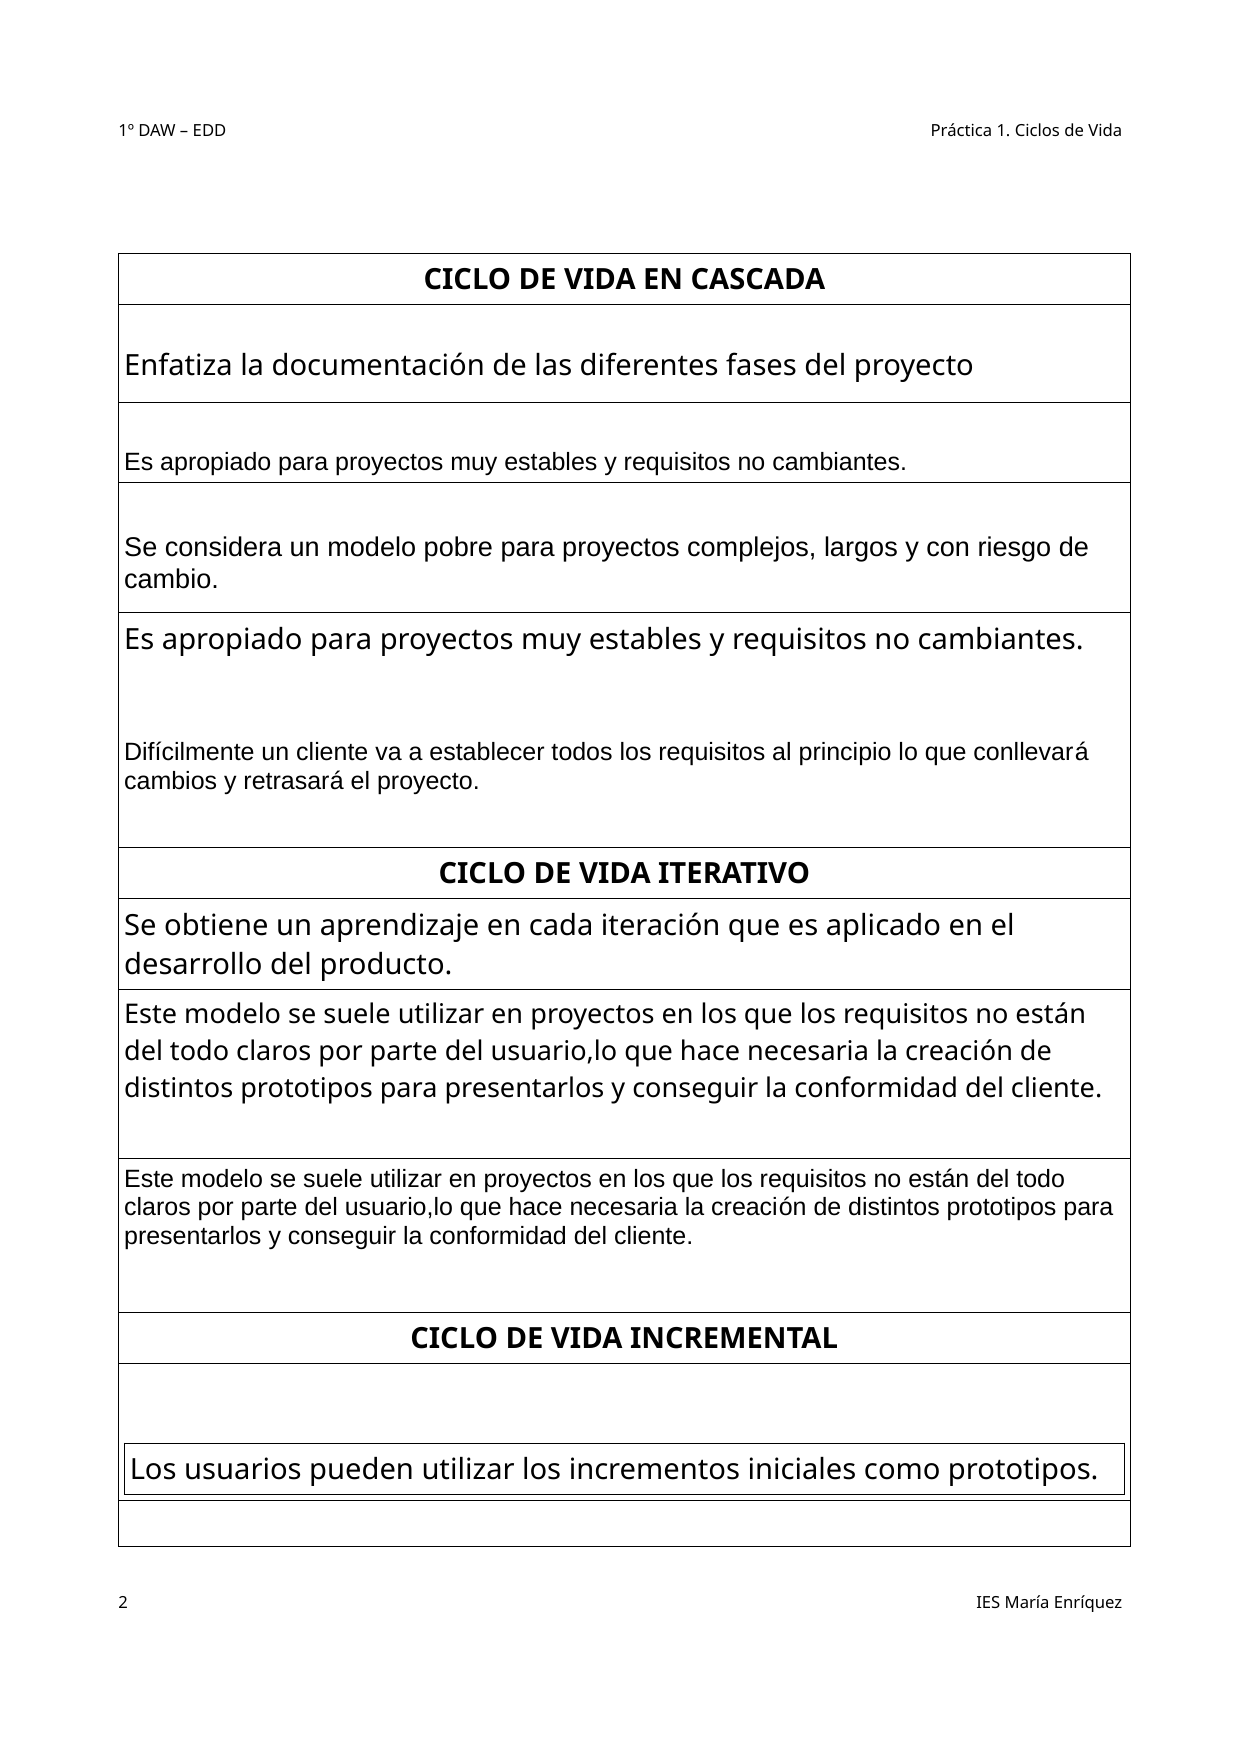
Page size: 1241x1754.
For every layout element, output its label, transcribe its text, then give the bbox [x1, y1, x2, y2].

table_cell Se considera un modelo pobre para proyectos complejos, largos y con riesgo de cambio. [119, 483, 1130, 612]
table_cell [119, 1501, 1130, 1546]
table_header CICLO DE VIDA EN CASCADA [119, 254, 1130, 304]
table_header Los usuarios pueden utilizar los incrementos iniciales como prototipos. [125, 1444, 1124, 1494]
table_cell CICLO DE VIDA INCREMENTAL [119, 1313, 1130, 1363]
table_cell Es apropiado para proyectos muy estables y requisitos no cambiantes. [119, 403, 1130, 482]
table_cell Este modelo se suele utilizar en proyectos en los que los requisitos no están del todo claros por parte del usuario,lo que hace necesaria la creación de distintos prototipos para presentarlos y conseguir la conformidad del cliente. [119, 990, 1130, 1158]
table_cell CICLO DE VIDA ITERATIVO [119, 848, 1130, 898]
table_cell Este modelo se suele utilizar en proyectos en los que los requisitos no están del todo claros por parte del usuario,lo que hace necesaria la creación de distintos prototipos para presentarlos y conseguir la conformidad del cliente. [119, 1159, 1130, 1312]
table_cell Es apropiado para proyectos muy estables y requisitos no cambiantes. Difícilmente un cliente va a establecer todos los requisitos al principio lo que conllevará cambios y retrasará el proyecto. [119, 613, 1130, 847]
table_cell Se obtiene un aprendizaje en cada iteración que es aplicado en el desarrollo del producto. [119, 899, 1130, 989]
table_cell Enfatiza la documentación de las diferentes fases del proyecto [119, 305, 1130, 402]
table_cell [119, 1364, 1130, 1500]
